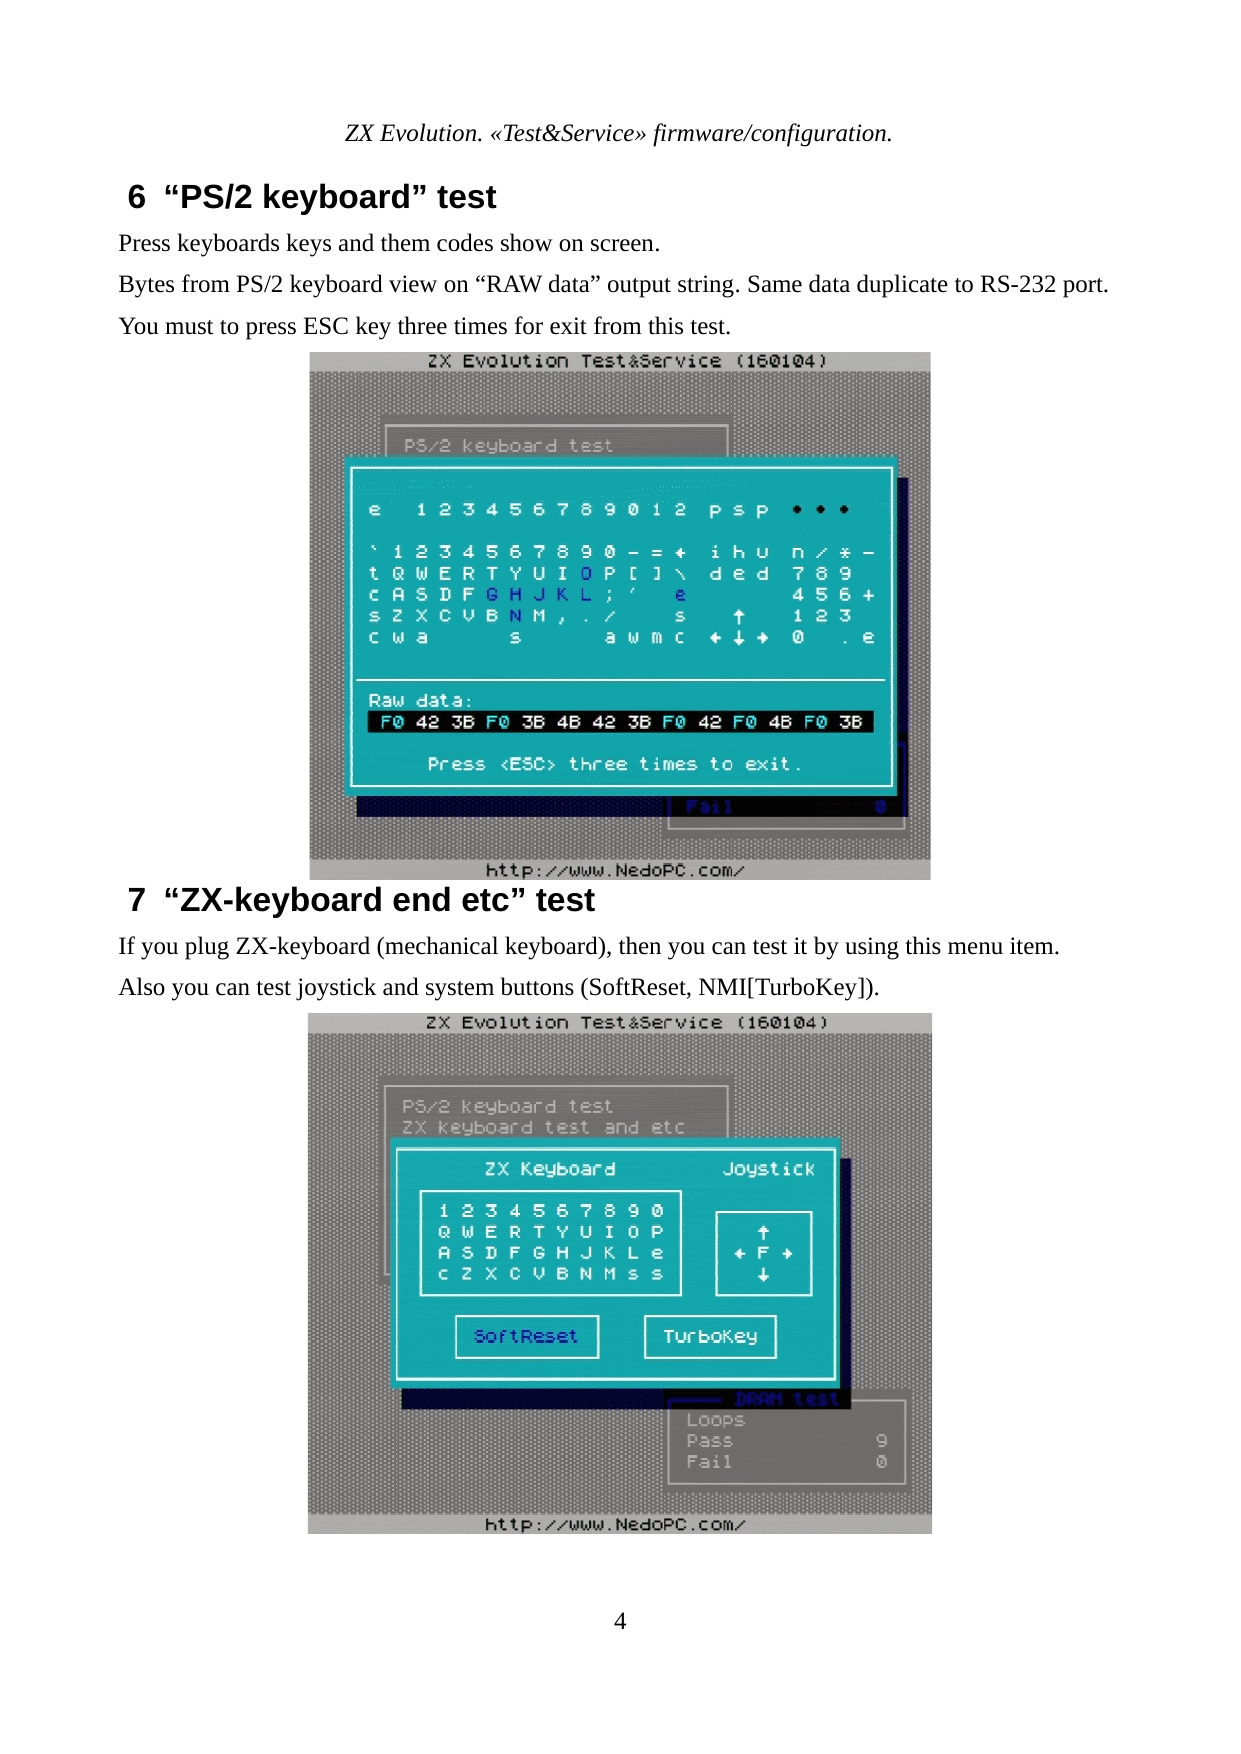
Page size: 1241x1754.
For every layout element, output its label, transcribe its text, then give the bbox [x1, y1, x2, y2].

text Press keyboards keys and them codes show on screen. [118, 228, 1122, 257]
picture [307, 1013, 933, 1534]
text If you plug ZX-keyboard (mechanical keyboard), then you can test it by using this menu item. [118, 931, 1122, 960]
subtitle “ZX-keyboard end etc” test [118, 377, 1122, 918]
text Bytes from PS/2 keyboard view on “RAW data” output string. Same data duplicate to RS-232 port. [118, 269, 1122, 298]
text Also you can test joystick and system buttons (SoftReset, NMI[TurboKey]). [118, 972, 1122, 1001]
text You must to press ESC key three times for exit from this test. [118, 311, 1122, 339]
subtitle “PS/2 keyboard” test [118, 177, 1122, 216]
picture [309, 352, 931, 880]
